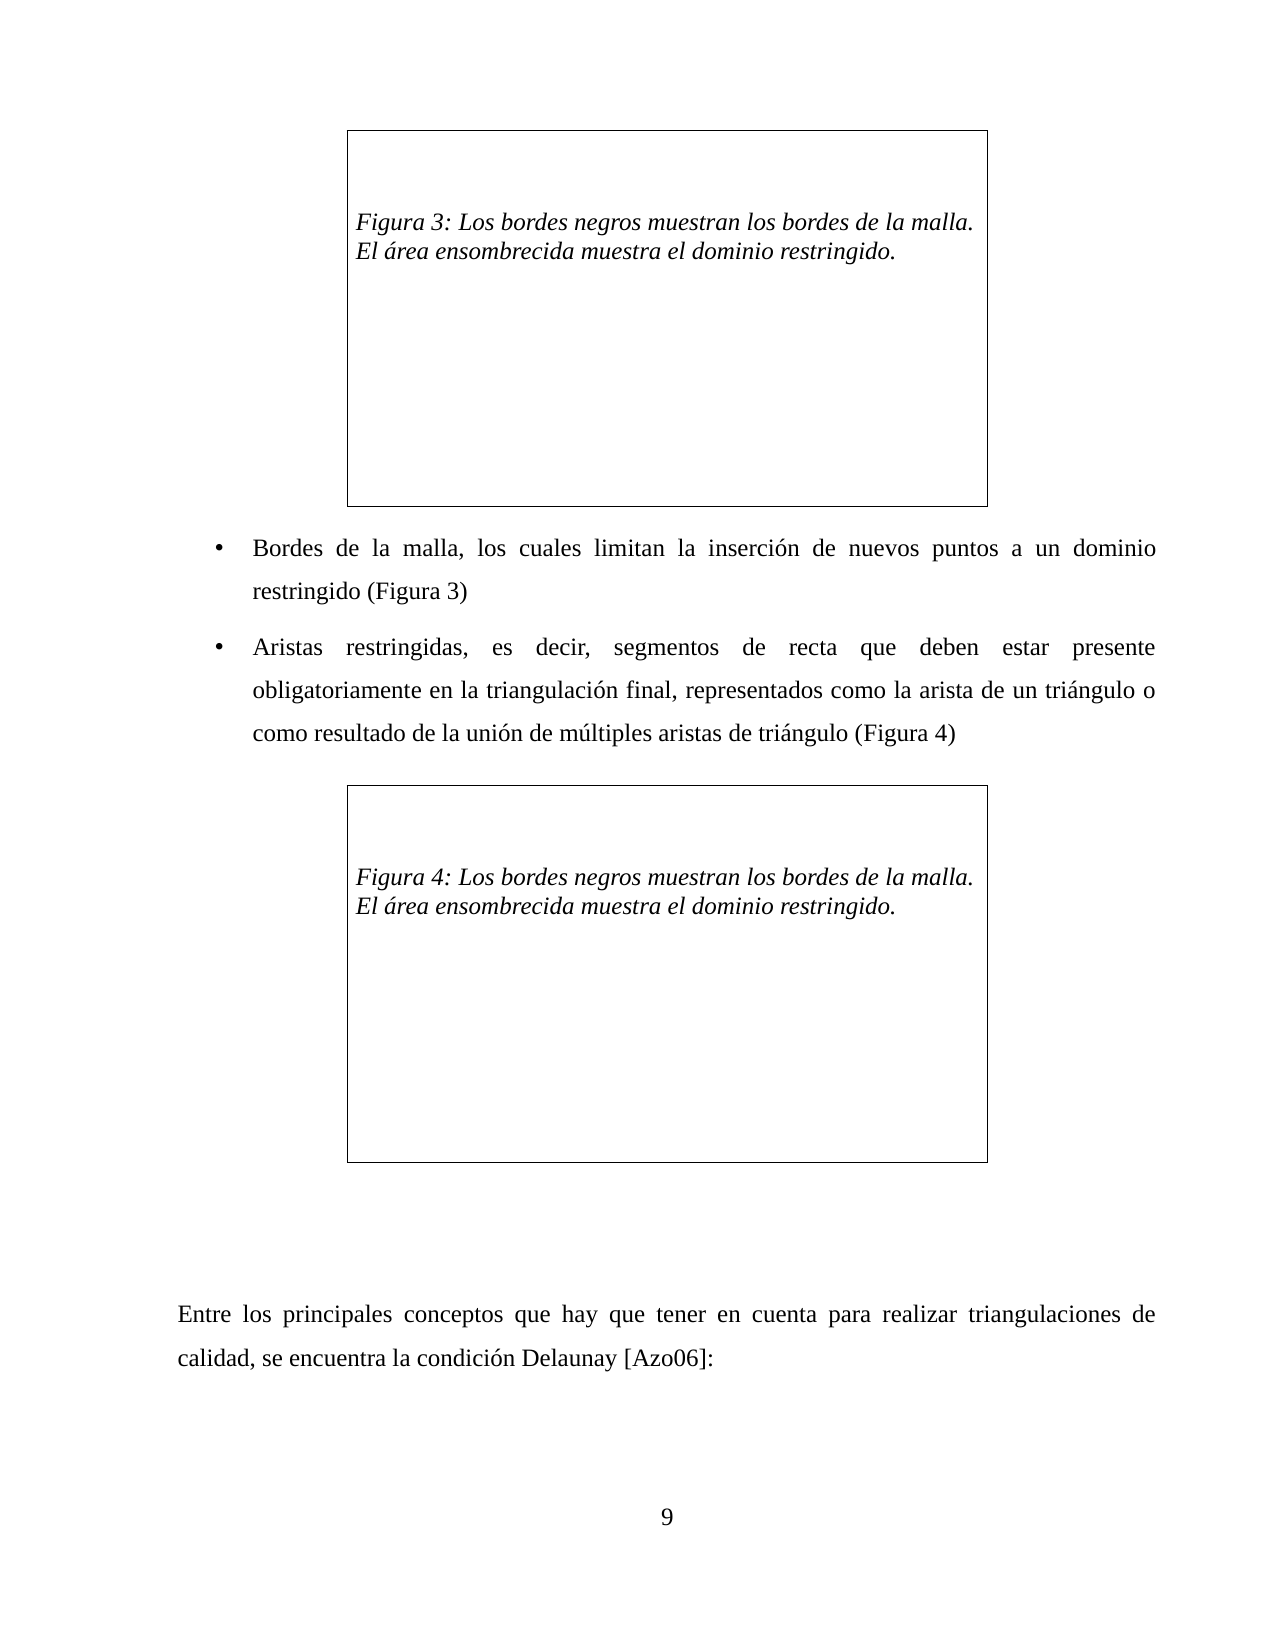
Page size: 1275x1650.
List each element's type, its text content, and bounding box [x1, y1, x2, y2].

list Figura 4: Los bordes negros muestran los bordes de la malla. El área ensombrecida muestra el dominio restringido. [356, 862, 978, 920]
list Figura 3: Los bordes negros muestran los bordes de la malla. El área ensombrecida muestra el dominio restringido. [356, 207, 978, 264]
text Entre los principales conceptos que hay que tener en cuenta para realizar triangulaciones de calidad, se encuentra la condición Delaunay [Azo06]: [177, 1299, 1157, 1371]
list Bordes de la malla, los cuales limitan la inserción de nuevos puntos a un dominio restringido (Figura 3) [215, 118, 1157, 605]
list Aristas restringidas, es decir, segmentos de recta que deben estar presente obligatoriamente en la triangulación final, representados como la arista de un triángulo o como resultado de la unión de múltiples aristas de triángulo (Figura 4) [215, 632, 1157, 747]
